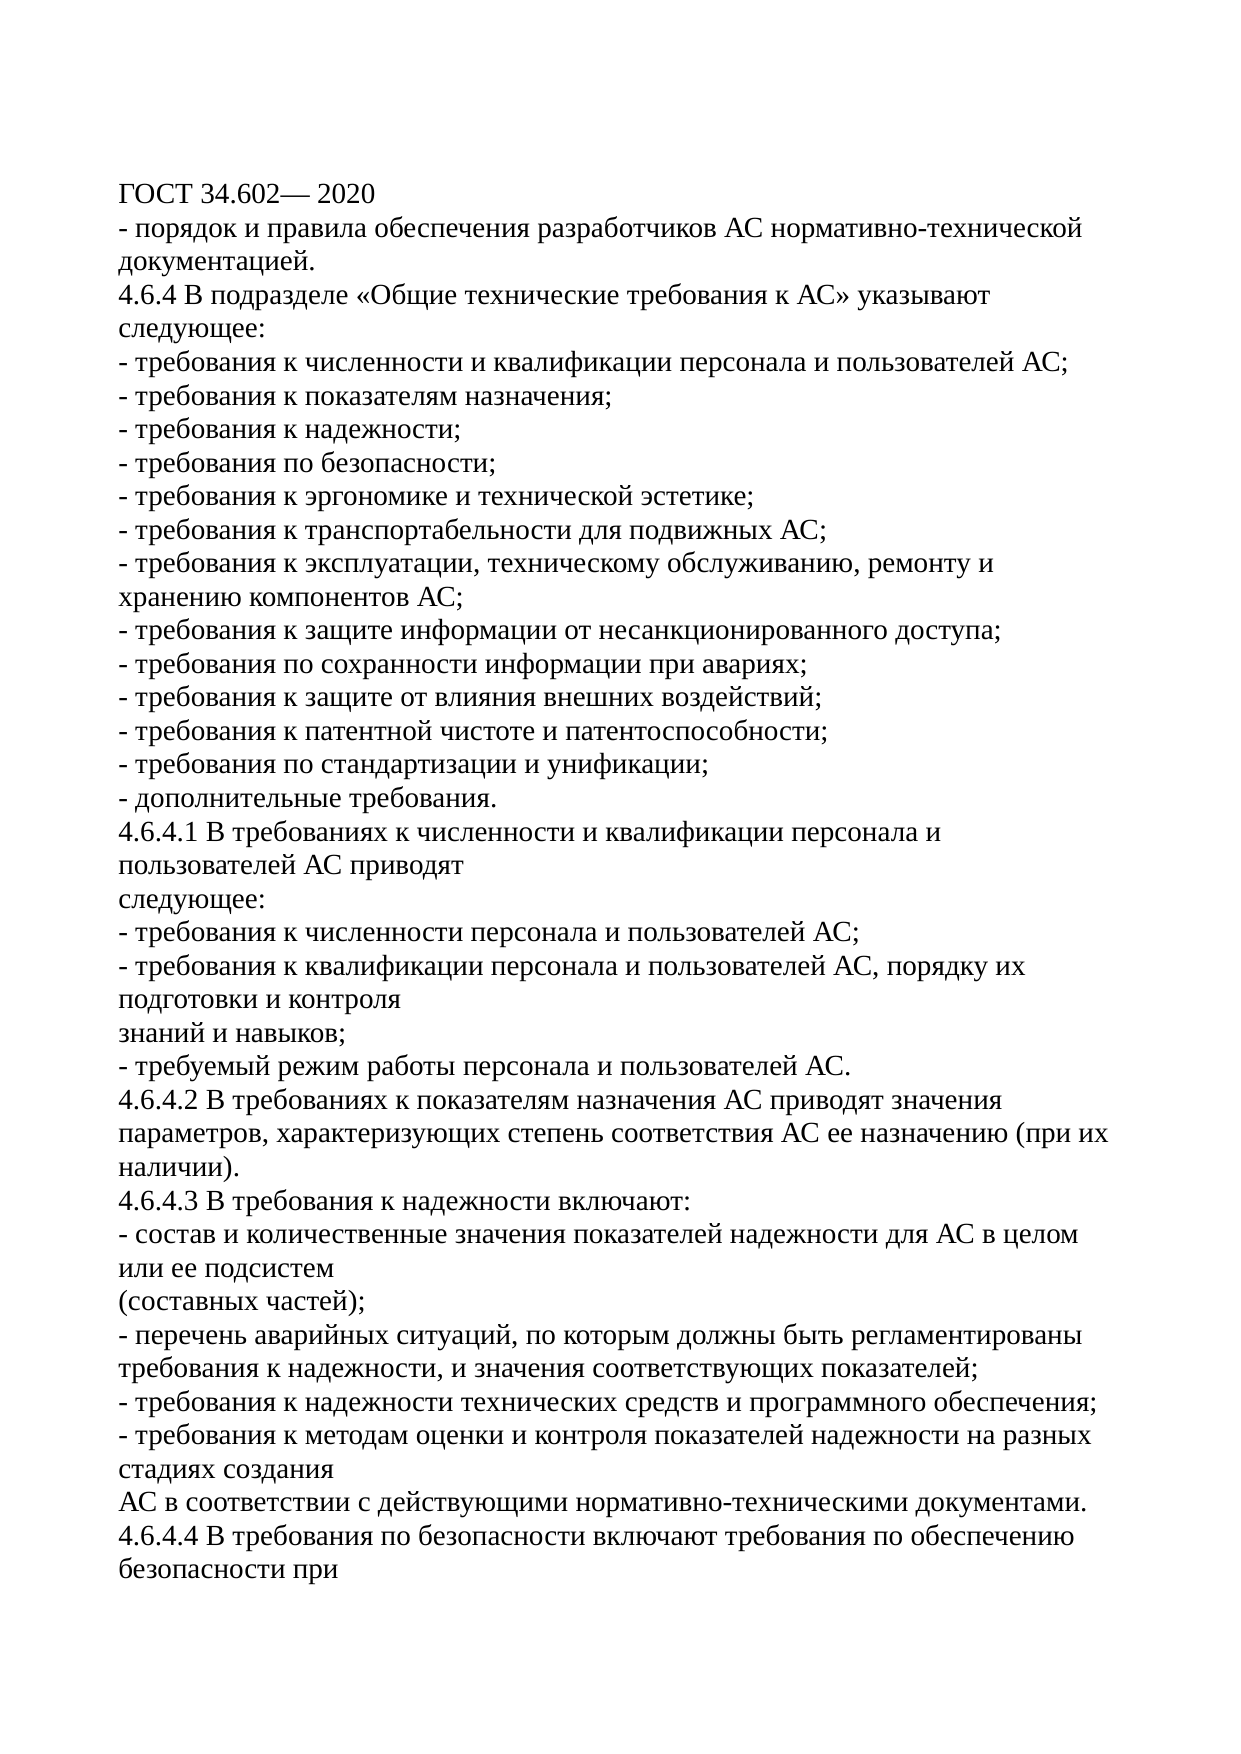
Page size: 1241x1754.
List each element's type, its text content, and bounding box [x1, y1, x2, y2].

text - требования к защите от влияния внешних воздействий; [118, 679, 1122, 713]
text - требования к показателям назначения; [118, 378, 1122, 411]
text - требования к надежности технических средств и программного обеспечения; [118, 1384, 1122, 1417]
text АС в соответствии с действующими нормативно-техническими документами. [118, 1484, 1122, 1518]
text - перечень аварийных ситуаций, по которым должны быть регламентированы требования к надежности, и значения соответствующих показателей; [118, 1317, 1122, 1384]
text 4.6.4 В подразделе «Общие технические требования к АС» указывают следующее: [118, 277, 1122, 344]
text - требования по сохранности информации при авариях; [118, 646, 1122, 679]
text - требования к численности персонала и пользователей АС; [118, 914, 1122, 948]
text 4.6.4.3 В требования к надежности включают: [118, 1183, 1122, 1216]
text - требуемый режим работы персонала и пользователей АС. [118, 1048, 1122, 1082]
text - порядок и правила обеспечения разработчиков АС нормативно-технической документацией. [118, 210, 1122, 277]
text - требования по безопасности; [118, 445, 1122, 478]
text - требования к надежности; [118, 411, 1122, 445]
text - требования к численности и квалификации персонала и пользователей АС; [118, 344, 1122, 378]
text - требования к защите информации от несанкционированного доступа; [118, 612, 1122, 646]
text - требования к квалификации персонала и пользователей АС, порядку их подготовки и контроля [118, 948, 1122, 1015]
text - требования к транспортабельности для подвижных АС; [118, 512, 1122, 545]
text 4.6.4.1 В требованиях к численности и квалификации персонала и пользователей АС приводят [118, 814, 1122, 881]
text следующее: [118, 881, 1122, 914]
text - требования к методам оценки и контроля показателей надежности на разных стадиях создания [118, 1417, 1122, 1484]
text - состав и количественные значения показателей надежности для АС в целом или ее подсистем [118, 1216, 1122, 1283]
text - дополнительные требования. [118, 780, 1122, 814]
text - требования к эксплуатации, техническому обслуживанию, ремонту и хранению компонентов АС; [118, 545, 1122, 612]
text знаний и навыков; [118, 1015, 1122, 1048]
text - требования по стандартизации и унификации; [118, 747, 1122, 780]
text (составных частей); [118, 1283, 1122, 1317]
text ГОСТ 34.602— 2020 [118, 176, 1122, 210]
text 4.6.4.2 В требованиях к показателям назначения АС приводят значения параметров, характеризующих степень соответствия АС ее назначению (при их наличии). [118, 1082, 1122, 1183]
text 4.6.4.4 В требования по безопасности включают требования по обеспечению безопасности при [118, 1518, 1122, 1585]
text - требования к патентной чистоте и патентоспособности; [118, 713, 1122, 747]
text - требования к эргономике и технической эстетике; [118, 478, 1122, 512]
